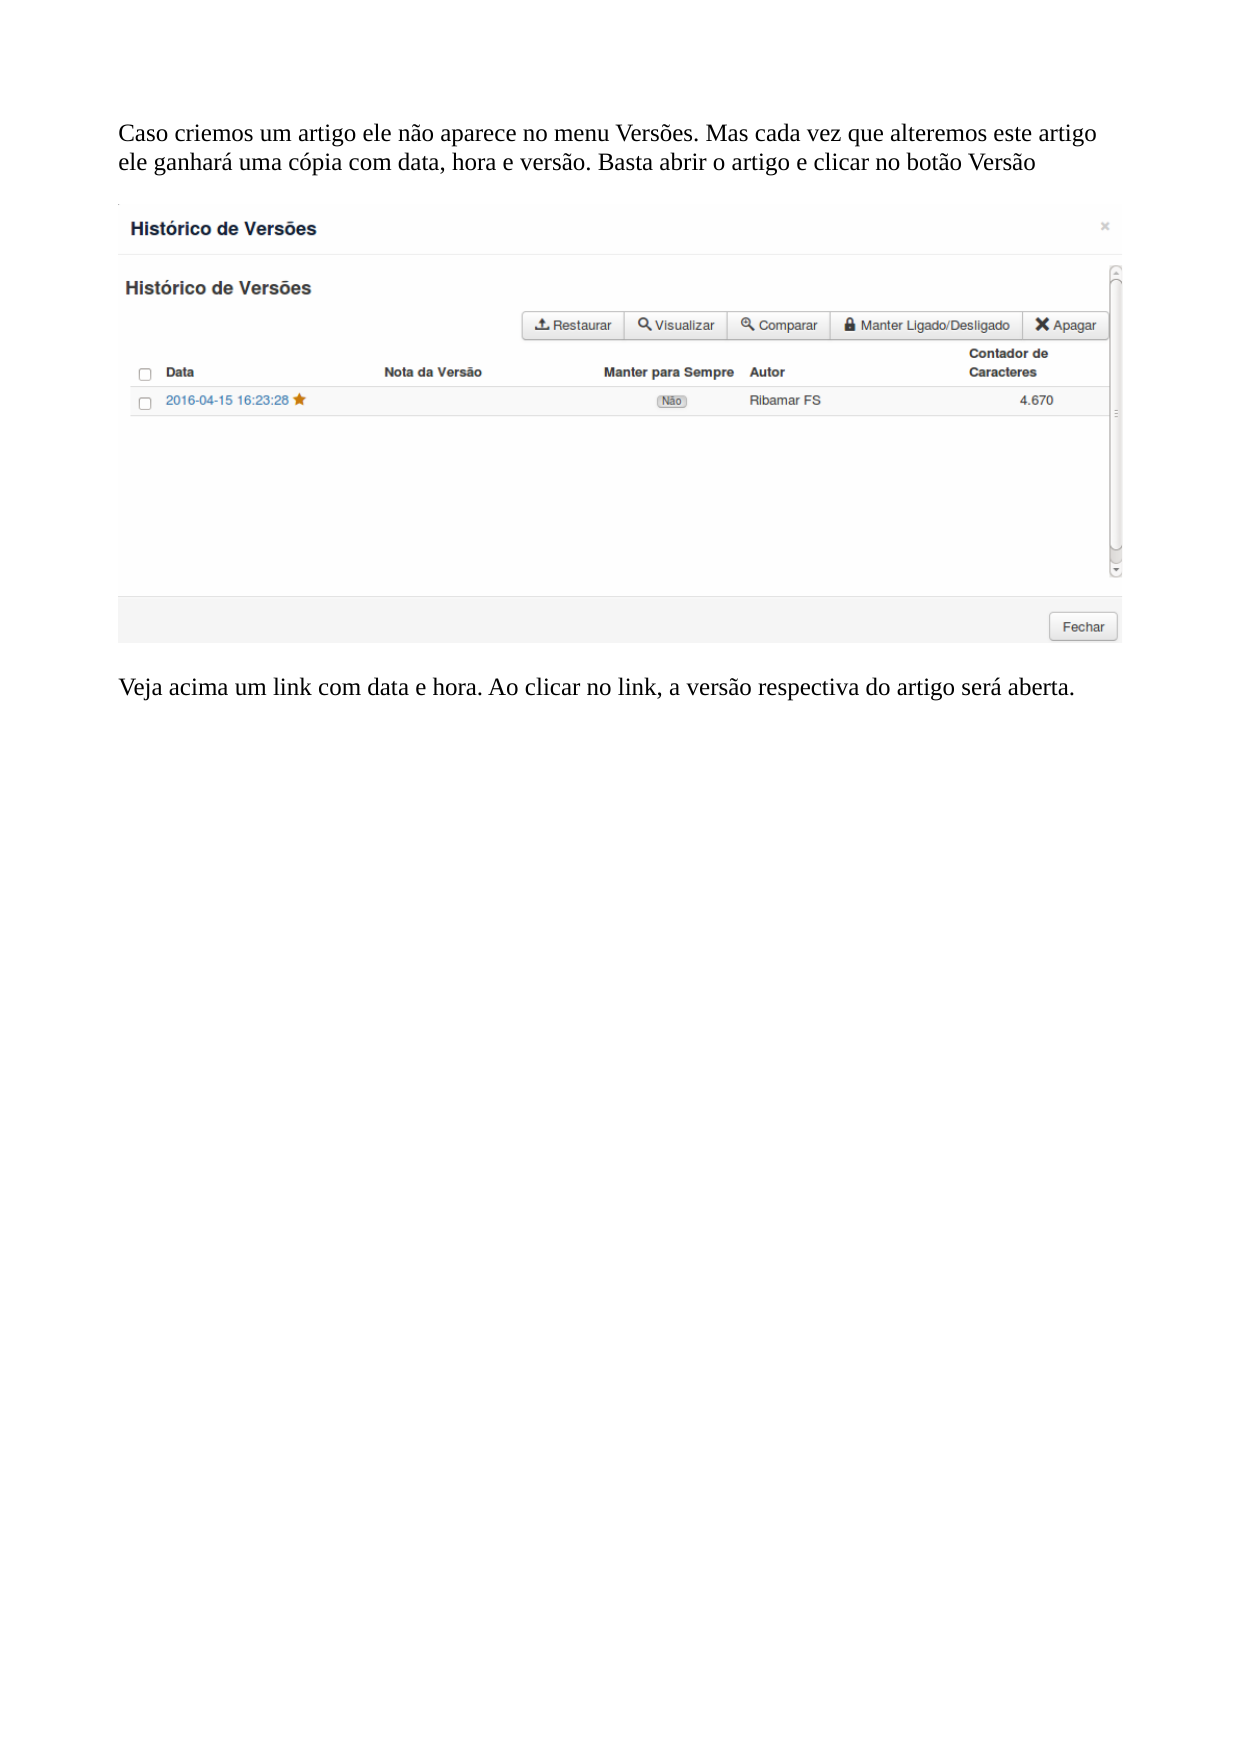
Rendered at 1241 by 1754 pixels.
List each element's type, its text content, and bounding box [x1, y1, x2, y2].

text Caso criemos um artigo ele não aparece no menu Versões. Mas cada vez que alteremos este artigo ele ganhará uma cópia com data, hora e versão. Basta abrir o artigo e clicar no botão Versão [118, 118, 1122, 176]
text Veja acima um link com data e hora. Ao clicar no link, a versão respectiva do artigo será aberta. [118, 672, 1122, 700]
picture [118, 204, 1123, 643]
